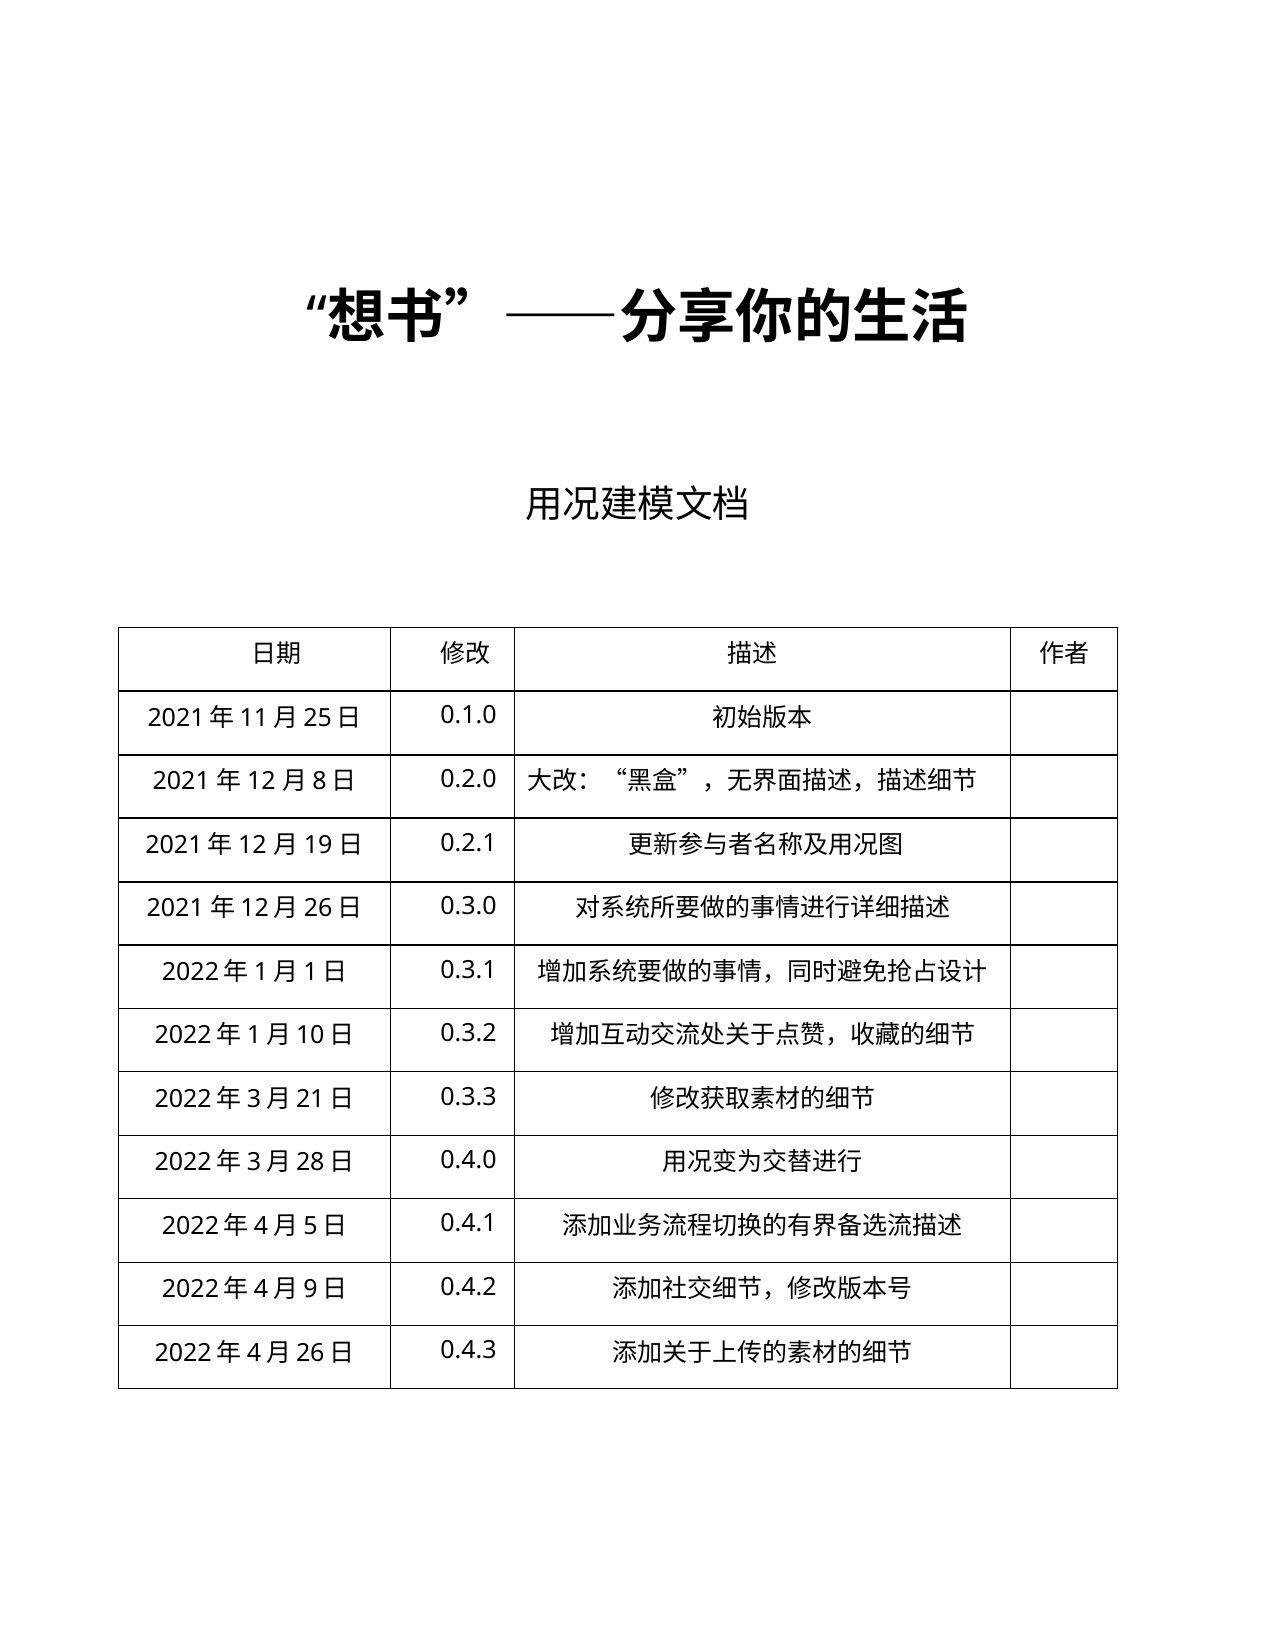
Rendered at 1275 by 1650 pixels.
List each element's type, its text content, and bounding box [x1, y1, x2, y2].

title “想书”——分享你的生活 [118, 269, 1157, 354]
table_header 日期 [119, 628, 390, 690]
table_cell 2021年 12 月 19 日 [119, 819, 390, 881]
table_cell 用况变为交替进行 [515, 1136, 1010, 1198]
table_cell 2022年4月5日 [119, 1199, 390, 1262]
table_cell 2022年3月21日 [119, 1072, 390, 1135]
table_cell 添加社交细节，修改版本号 [515, 1263, 1010, 1325]
table_cell 对系统所要做的事情进行详细描述 [515, 883, 1010, 944]
table_cell [1011, 1263, 1117, 1325]
subtitle 用况建模文档 [118, 474, 1157, 528]
table_cell 0.3.2 [391, 1009, 514, 1071]
table_cell [1011, 1199, 1117, 1262]
table_cell 0.1.0 [391, 692, 514, 754]
table_cell 2022年1月10日 [119, 1009, 390, 1071]
table_cell 0.2.0 [391, 756, 514, 817]
table_cell 增加系统要做的事情，同时避免抢占设计 [515, 946, 1010, 1008]
table_cell 添加关于上传的素材的细节 [515, 1326, 1010, 1388]
table_cell 更新参与者名称及用况图 [515, 819, 1010, 881]
table_cell 2021 年 12 月8日 [119, 756, 390, 817]
table_cell 初始版本 [515, 692, 1010, 754]
table_cell 2022年1月1日 [119, 946, 390, 1008]
table_header 修改 [391, 628, 514, 690]
table_cell 2022年3月28日 [119, 1136, 390, 1198]
table_cell [1011, 883, 1117, 944]
table_cell [1011, 946, 1117, 1008]
table_cell 0.4.1 [391, 1199, 514, 1262]
table_cell 2022年4月9日 [119, 1263, 390, 1325]
table_cell 添加业务流程切换的有界备选流描述 [515, 1199, 1010, 1262]
table_cell [1011, 756, 1117, 817]
table_cell [1011, 1326, 1117, 1388]
table_cell 0.3.1 [391, 946, 514, 1008]
table_cell 0.4.3 [391, 1326, 514, 1388]
table_cell 0.3.0 [391, 883, 514, 944]
table_cell [1011, 819, 1117, 881]
table_cell 0.4.0 [391, 1136, 514, 1198]
table_header 描述 [515, 628, 1010, 690]
table_cell 2022年4月26日 [119, 1326, 390, 1388]
table_cell [1011, 692, 1117, 754]
table_cell 修改获取素材的细节 [515, 1072, 1010, 1135]
table_cell 0.2.1 [391, 819, 514, 881]
table_cell 2021年11月25日 [119, 692, 390, 754]
table_cell [1011, 1136, 1117, 1198]
table_cell 0.3.3 [391, 1072, 514, 1135]
table_cell [1011, 1009, 1117, 1071]
table_cell [1011, 1072, 1117, 1135]
table_cell 0.4.2 [391, 1263, 514, 1325]
table_cell 大改：“黑盒”，无界面描述，描述细节 [515, 756, 1010, 817]
table_cell 增加互动交流处关于点赞，收藏的细节 [515, 1009, 1010, 1071]
table_header 作者 [1011, 628, 1117, 690]
table_cell 2021 年12月26日 [119, 883, 390, 944]
